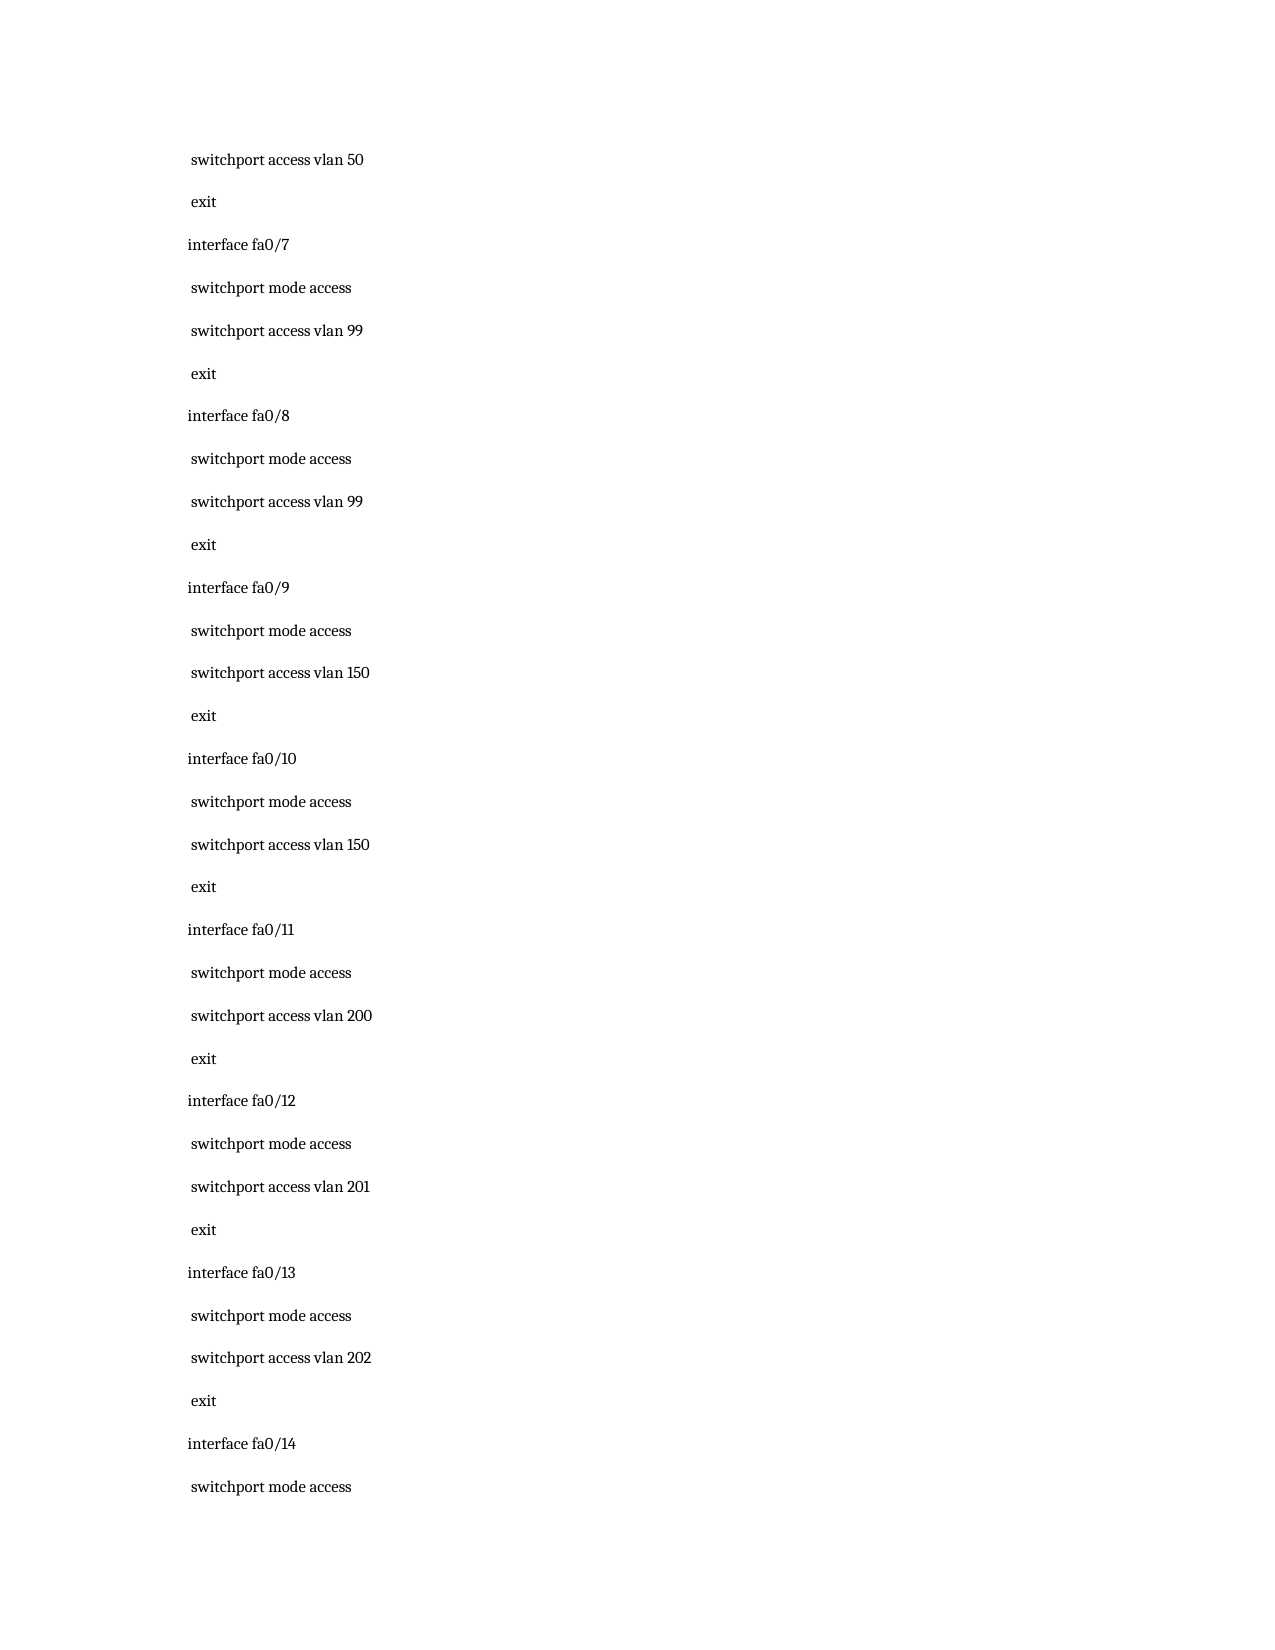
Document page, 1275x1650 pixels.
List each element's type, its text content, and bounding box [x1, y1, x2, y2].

text exit [187, 193, 1087, 212]
text switchport access vlan 50 [187, 150, 1087, 169]
text interface fa0/7 [187, 236, 1087, 255]
text switchport mode access [187, 450, 1087, 469]
text switchport mode access [187, 621, 1087, 640]
text switchport mode access [187, 1135, 1087, 1154]
text switchport access vlan 99 [187, 321, 1087, 340]
text switchport mode access [187, 792, 1087, 811]
text interface fa0/8 [187, 407, 1087, 426]
text switchport access vlan 202 [187, 1349, 1087, 1368]
text exit [187, 1220, 1087, 1239]
text switchport mode access [187, 1477, 1087, 1496]
text exit [187, 1049, 1087, 1068]
text interface fa0/14 [187, 1434, 1087, 1453]
text exit [187, 878, 1087, 897]
text interface fa0/9 [187, 578, 1087, 597]
text switchport mode access [187, 1306, 1087, 1325]
text switchport access vlan 201 [187, 1177, 1087, 1197]
text interface fa0/13 [187, 1263, 1087, 1282]
text exit [187, 1392, 1087, 1411]
text switchport mode access [187, 963, 1087, 983]
text exit [187, 535, 1087, 554]
text switchport access vlan 200 [187, 1006, 1087, 1025]
text exit [187, 707, 1087, 726]
text interface fa0/12 [187, 1092, 1087, 1111]
text switchport mode access [187, 278, 1087, 298]
text interface fa0/10 [187, 749, 1087, 768]
text switchport access vlan 150 [187, 664, 1087, 683]
text exit [187, 364, 1087, 383]
text interface fa0/11 [187, 921, 1087, 940]
text switchport access vlan 99 [187, 492, 1087, 512]
text switchport access vlan 150 [187, 835, 1087, 854]
